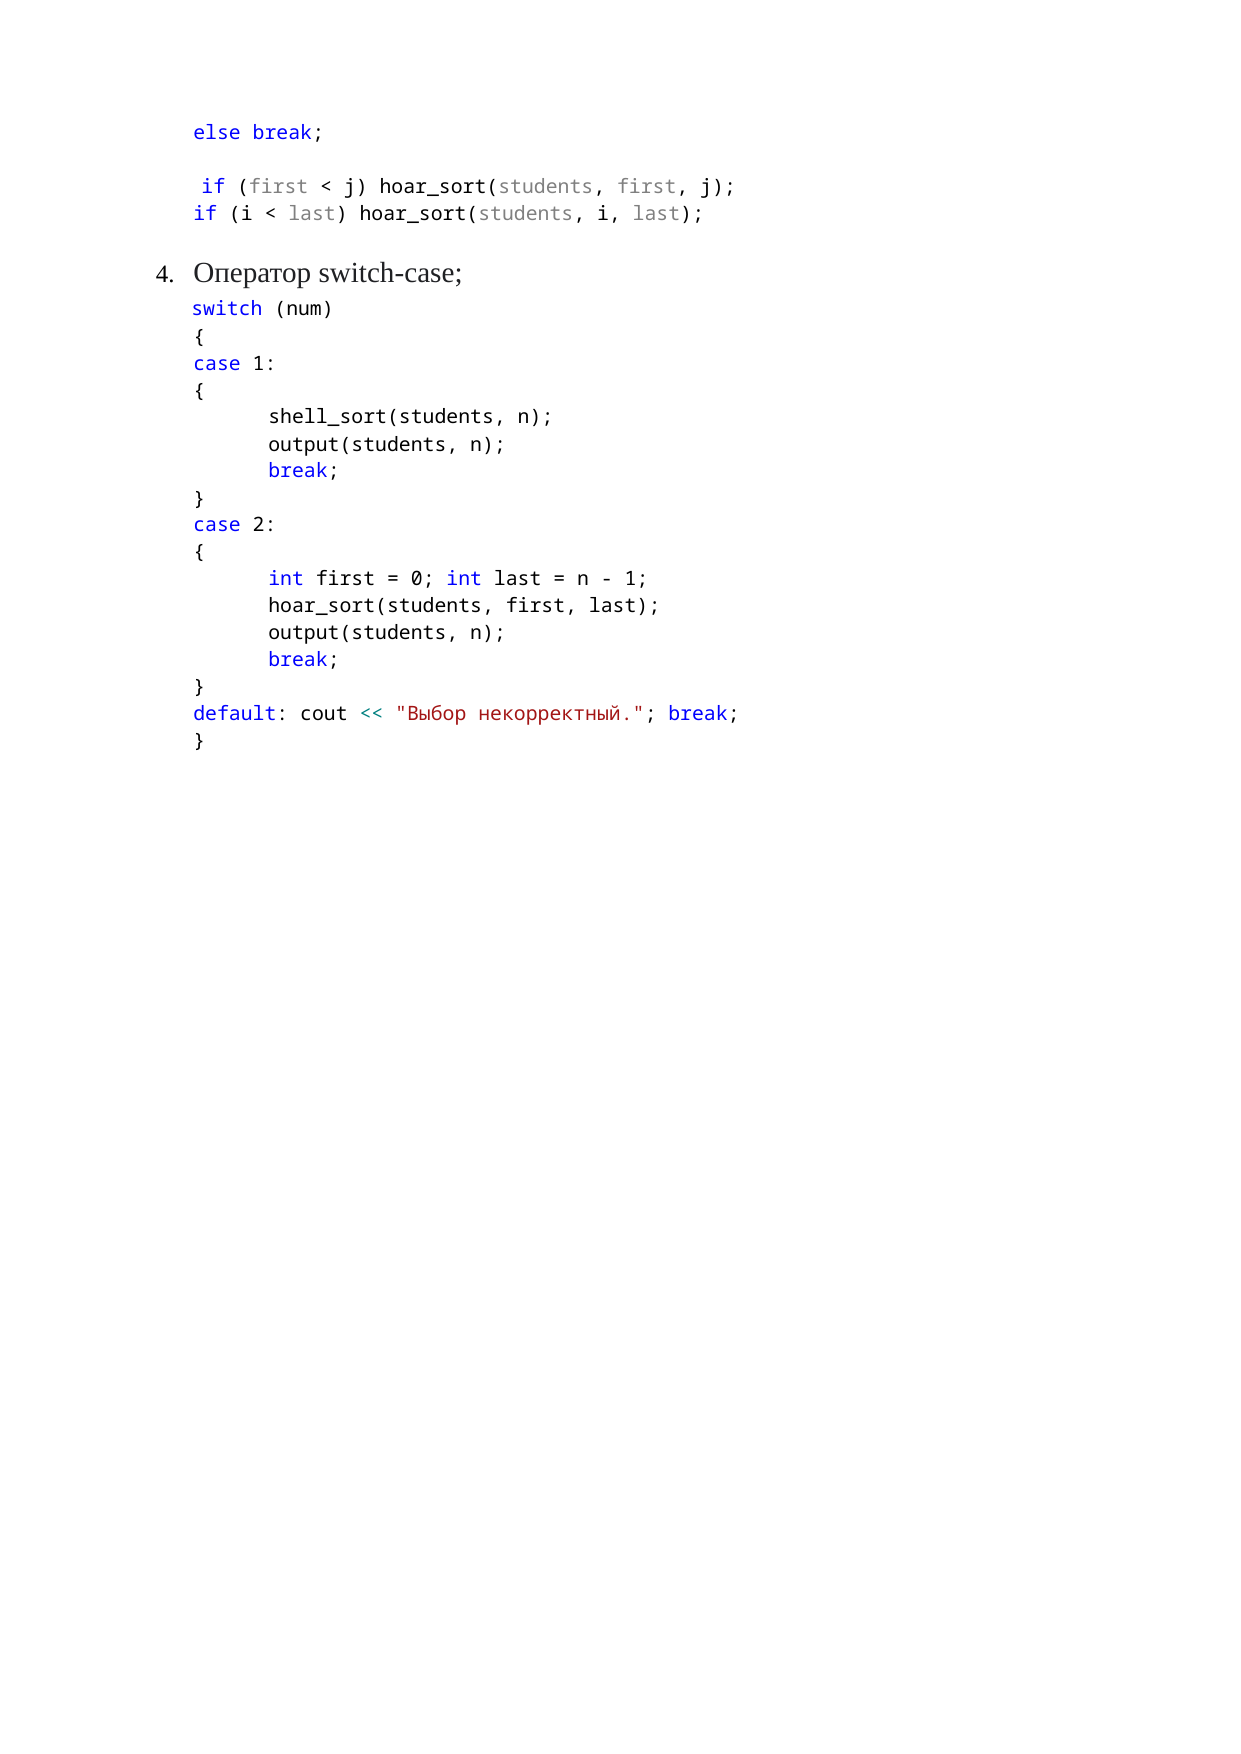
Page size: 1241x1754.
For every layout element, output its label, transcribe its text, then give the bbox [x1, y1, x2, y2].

text case 1: [118, 349, 1122, 376]
text } [118, 727, 1122, 753]
text output(students, n); [118, 619, 1122, 646]
text break; [118, 646, 1122, 673]
text switch (num) [118, 288, 1122, 322]
text hoar_sort(students, first, last); [118, 592, 1122, 619]
text break; [118, 457, 1122, 484]
text if (first < j) hoar_sort(students, first, j); [118, 172, 1122, 199]
text int first = 0; int last = n - 1; [118, 565, 1122, 592]
text default: cout << "Выбор некорректный."; break; [118, 699, 1122, 727]
text if (i < last) hoar_sort(students, i, last); [118, 199, 1122, 226]
text else break; [118, 118, 1122, 145]
text } [118, 484, 1122, 511]
text shell_sort(students, n); [118, 403, 1122, 430]
text { [118, 376, 1122, 403]
text } [118, 673, 1122, 699]
list Оператор switch-case; [156, 255, 1122, 288]
text output(students, n); [118, 430, 1122, 457]
text case 2: [118, 511, 1122, 538]
text { [118, 538, 1122, 565]
text { [118, 322, 1122, 349]
